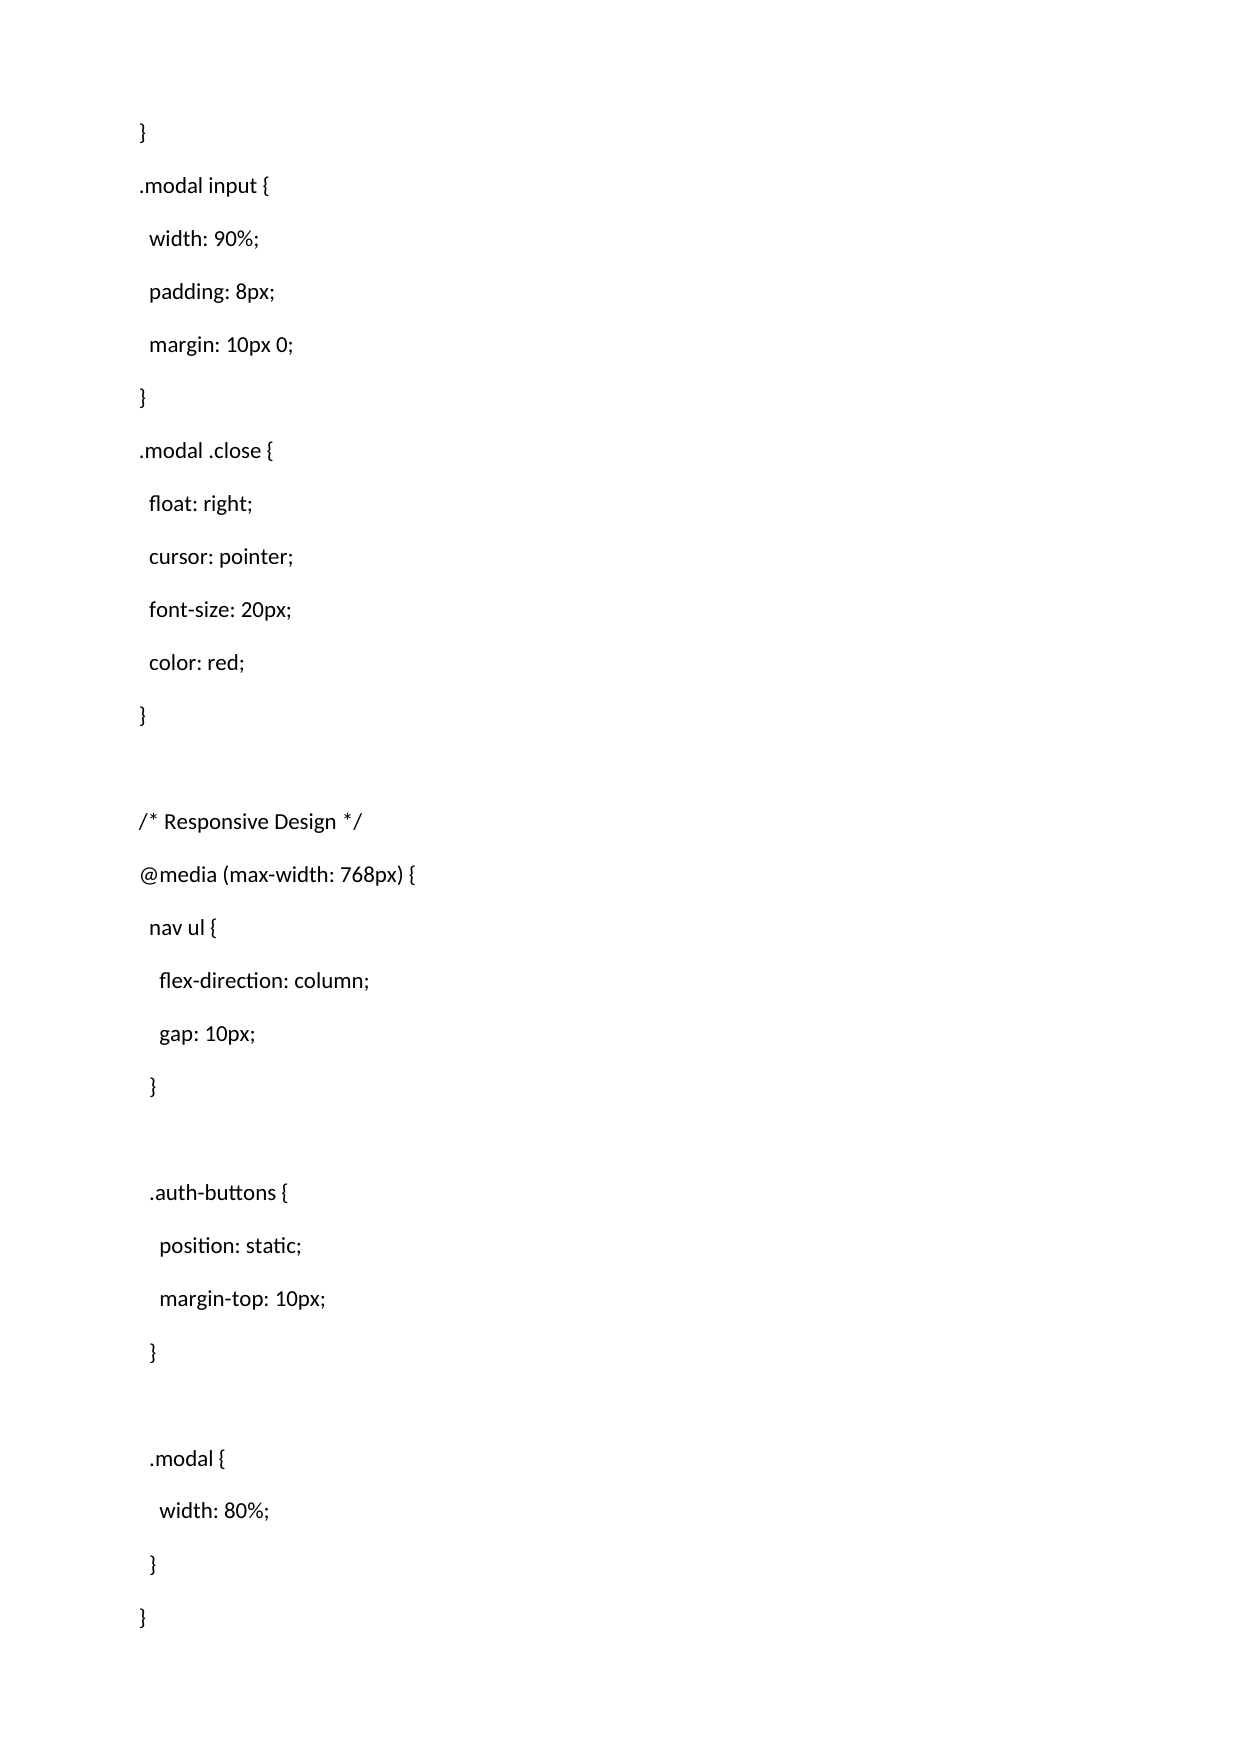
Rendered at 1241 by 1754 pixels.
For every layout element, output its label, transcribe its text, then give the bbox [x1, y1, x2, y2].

text position: static; [118, 1232, 1122, 1259]
text .modal input { [118, 171, 1122, 199]
text font-size: 20px; [118, 595, 1122, 623]
text width: 90%; [118, 224, 1122, 252]
text nav ul { [118, 913, 1122, 941]
text } [118, 1603, 1122, 1631]
text float: right; [118, 489, 1122, 517]
text .auth-buttons { [118, 1178, 1122, 1207]
text margin-top: 10px; [118, 1284, 1122, 1313]
text } [118, 383, 1122, 411]
text width: 80%; [118, 1497, 1122, 1525]
text } [118, 1072, 1122, 1101]
text } [118, 1338, 1122, 1366]
text @media (max-width: 768px) { [118, 860, 1122, 888]
text cursor: pointer; [118, 542, 1122, 570]
text color: red; [118, 648, 1122, 676]
text padding: 8px; [118, 277, 1122, 305]
text } [118, 1550, 1122, 1578]
text gap: 10px; [118, 1019, 1122, 1047]
text .modal { [118, 1444, 1122, 1472]
text .modal .close { [118, 436, 1122, 464]
text } [118, 118, 1122, 146]
text flex-direction: column; [118, 966, 1122, 994]
text } [118, 701, 1122, 729]
text /* Responsive Design */ [118, 807, 1122, 835]
text margin: 10px 0; [118, 330, 1122, 358]
